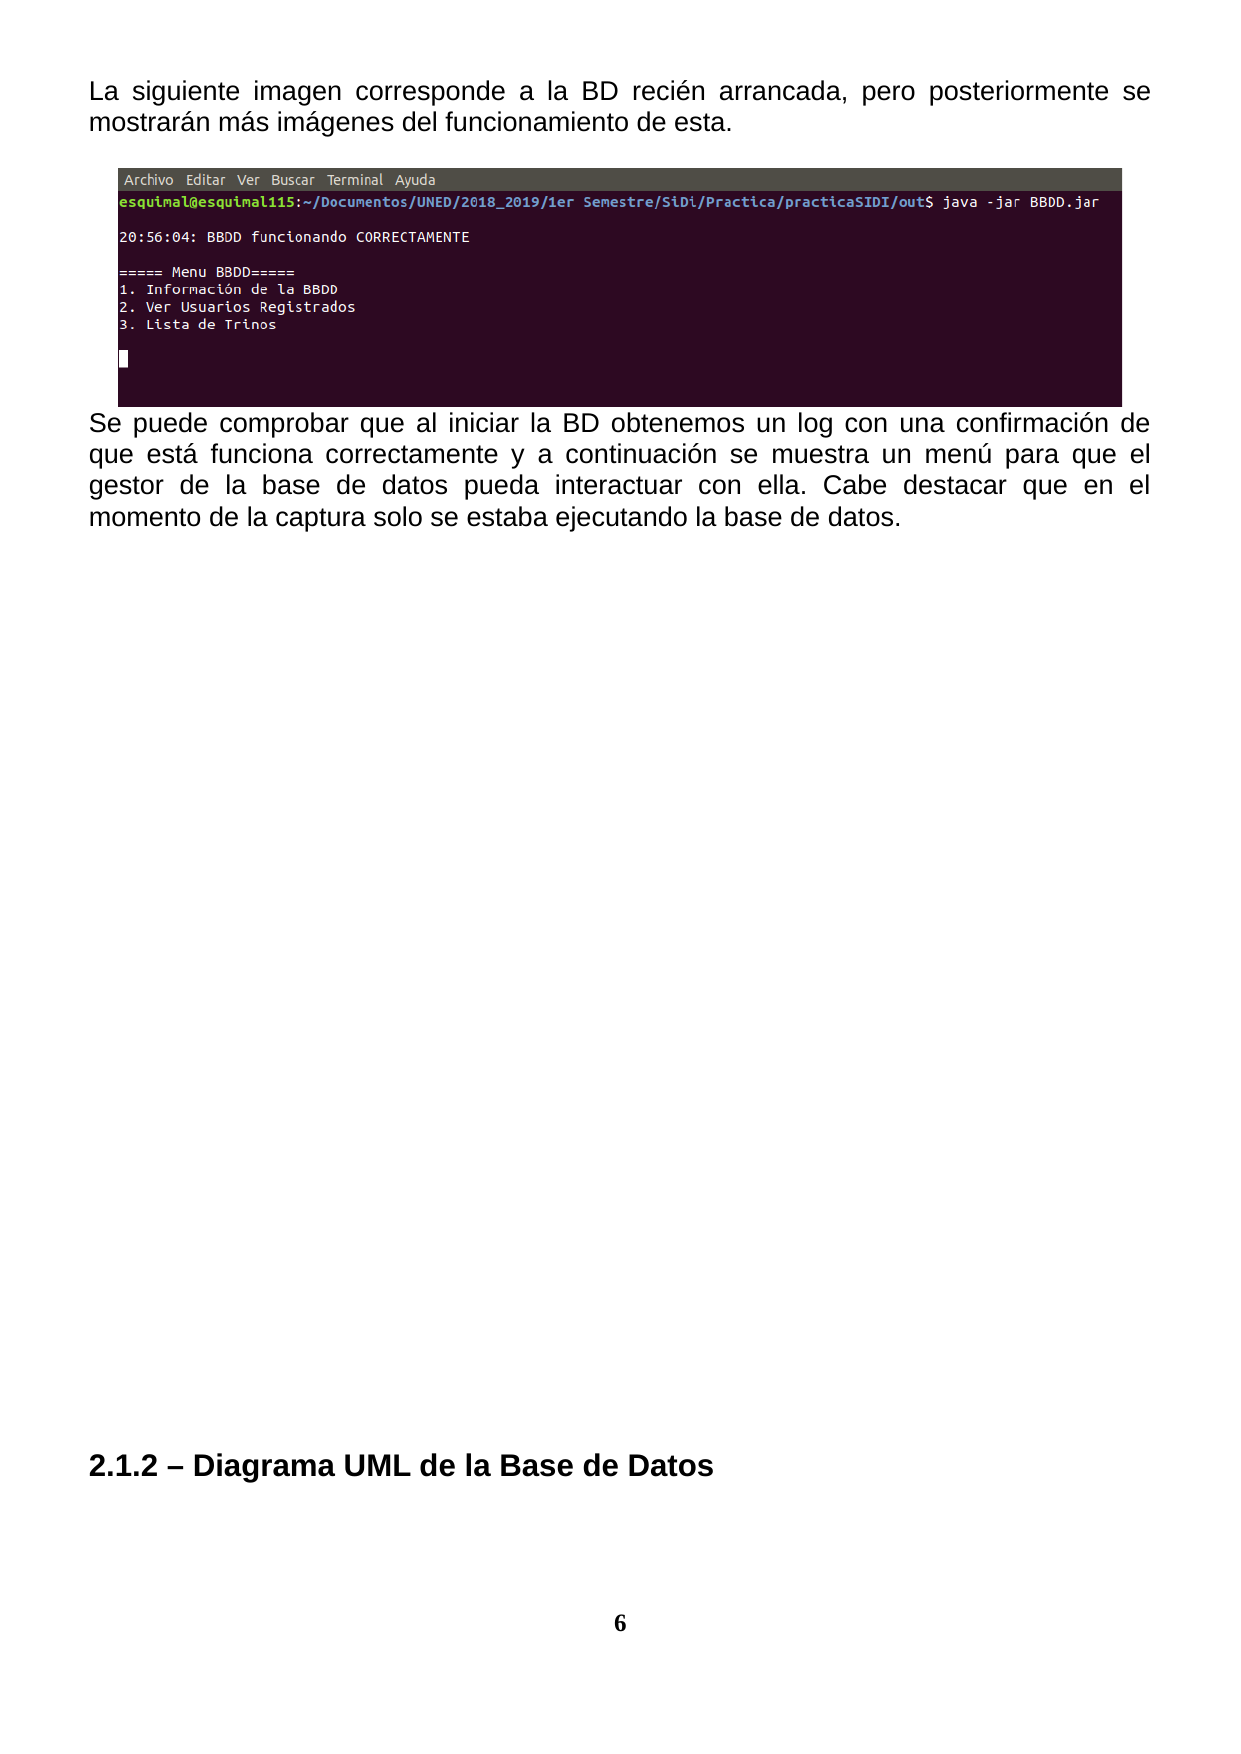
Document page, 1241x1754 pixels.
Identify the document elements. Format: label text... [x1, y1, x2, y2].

text 2.1.2 – Diagrama UML de la Base de Datos [88, 1447, 1152, 1483]
text Se puede comprobar que al iniciar la BD obtenemos un log con una confirmación de que está funciona correctamente y a continuación se muestra un menú para que el gestor de la base de datos pueda interactuar con ella. Cabe destacar que en el momento de la captura solo se estaba ejecutando la base de datos. [88, 229, 1152, 532]
text La siguiente imagen corresponde a la BD recién arrancada, pero posteriormente se mostrarán más imágenes del funcionamiento de esta. [88, 75, 1152, 137]
